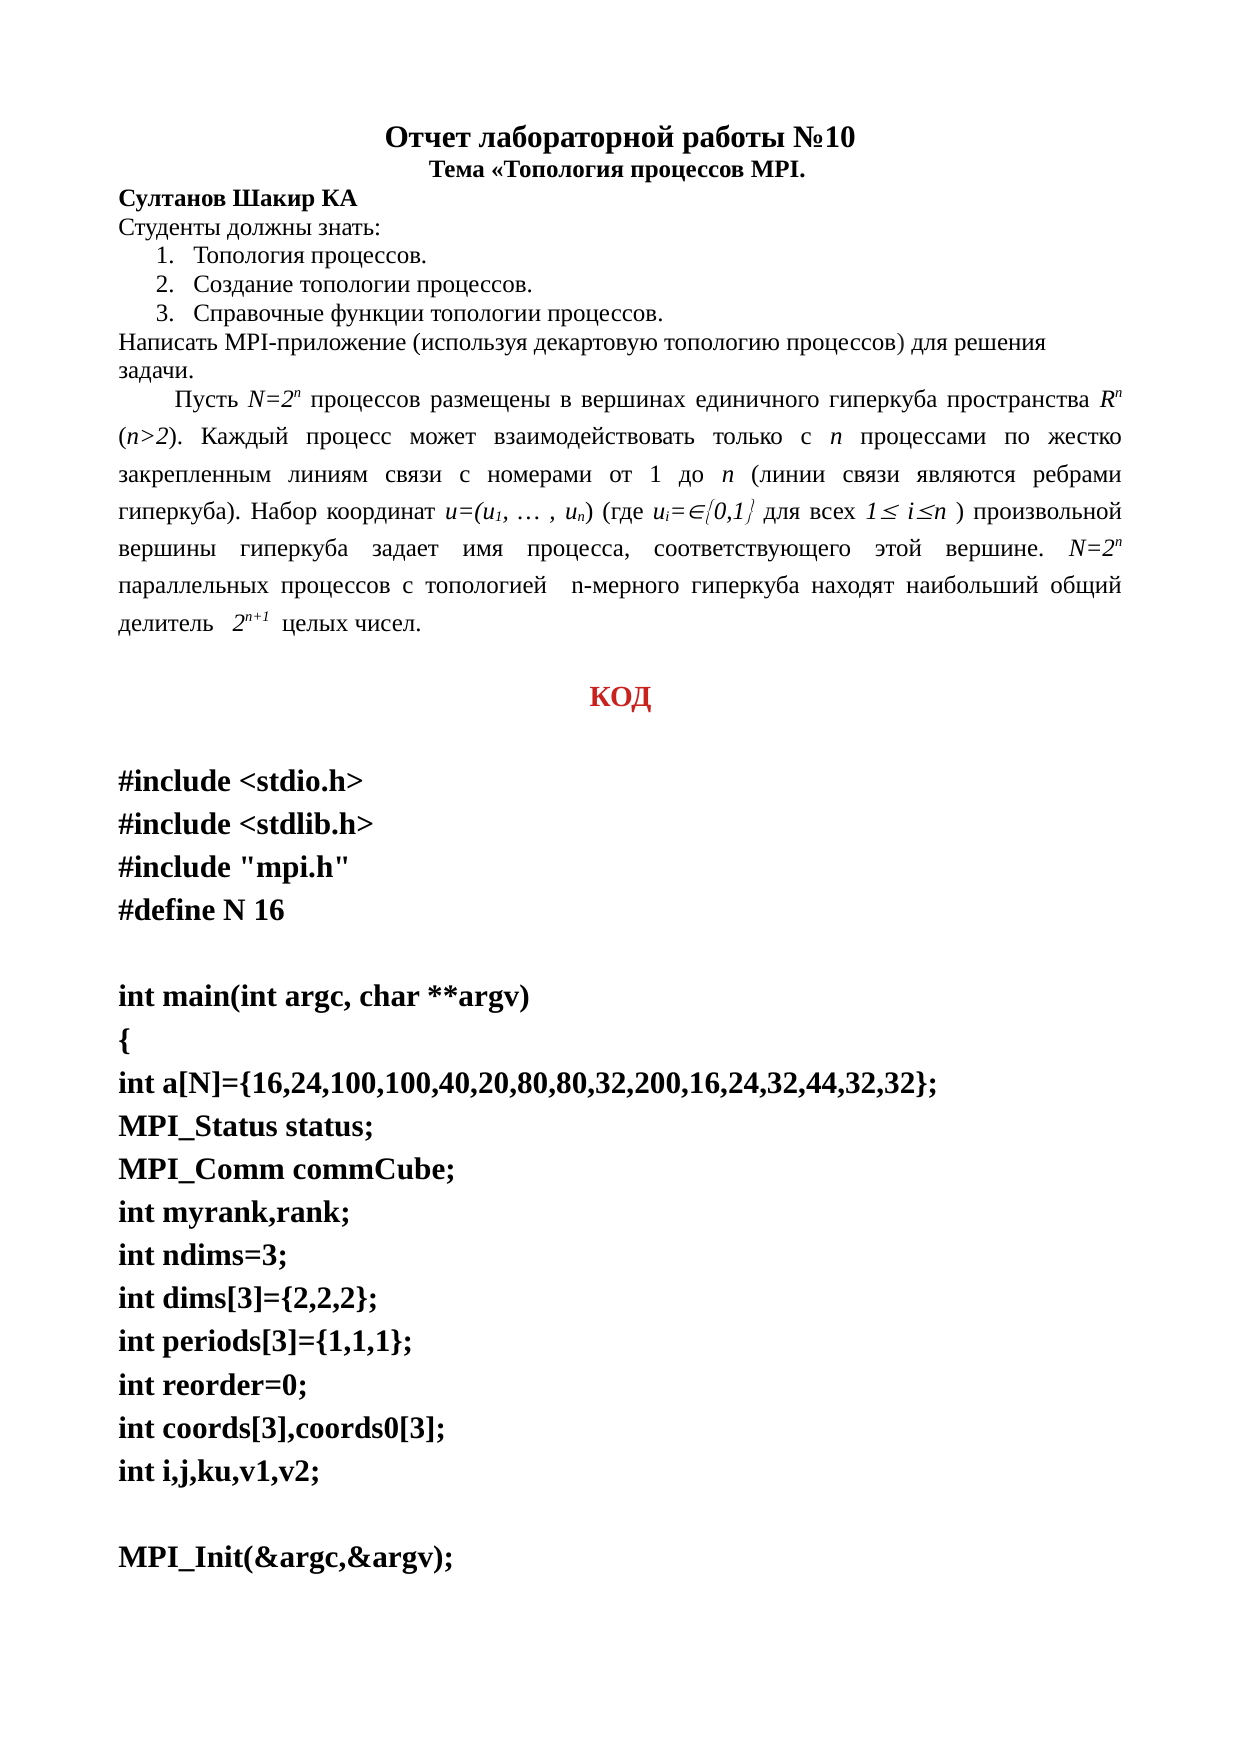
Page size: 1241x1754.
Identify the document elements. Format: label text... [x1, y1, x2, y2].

text { [118, 1021, 1122, 1057]
text MPI_Comm commCube; [118, 1150, 1122, 1186]
text Пусть N=2n процессов размещены в вершинах единичного гиперкуба пространства Rn (n>2). Каждый процесс может взаимодействовать только с n процессами по жестко закрепленным линиям связи с номерами от 1 до n (линии связи являются ребрами гиперкуба). Набор координат u=(u1, … , un) (где ui=0,1 для всех 1 in ) произвольной вершины гиперкуба задает имя процесса, соответствующего этой вершине. N=2n параллельных процессов с топологией n-мерного гиперкуба находят наибольший общий делитель 2n+1 целых чисел. [118, 384, 1122, 637]
text MPI_Init(&argc,&argv); [118, 1538, 1122, 1574]
list Справочные функции топологии процессов. [156, 298, 1122, 327]
text int main(int argc, char **argv) [118, 978, 1122, 1013]
text Написать MPI-приложение (используя декартовую топологию процессов) для решения задачи. [118, 327, 1122, 384]
text int dims[3]={2,2,2}; [118, 1279, 1122, 1315]
text #include "mpi.h" [118, 848, 1122, 884]
text #include <stdio.h> [118, 762, 1122, 798]
text int periods[3]={1,1,1}; [118, 1323, 1122, 1358]
text int a[N]={16,24,100,100,40,20,80,80,32,200,16,24,32,44,32,32}; [118, 1064, 1122, 1100]
text КОД [118, 679, 1122, 712]
text int i,j,ku,v1,v2; [118, 1452, 1122, 1488]
list Создание топологии процессов. [156, 269, 1122, 298]
list Топология процессов. [156, 240, 1122, 269]
text Тема «Топология процессов MPI. [118, 154, 1122, 183]
text Султанов Шакир КА [118, 183, 1122, 212]
text Студенты должны знать: [118, 212, 1122, 240]
text #define N 16 [118, 891, 1122, 927]
text MPI_Status status; [118, 1107, 1122, 1143]
text int myrank,rank; [118, 1193, 1122, 1229]
text int ndims=3; [118, 1236, 1122, 1272]
text int reorder=0; [118, 1366, 1122, 1402]
text #include <stdlib.h> [118, 805, 1122, 841]
text int coords[3],coords0[3]; [118, 1409, 1122, 1445]
text Отчет лабораторной работы №10 [118, 118, 1122, 154]
